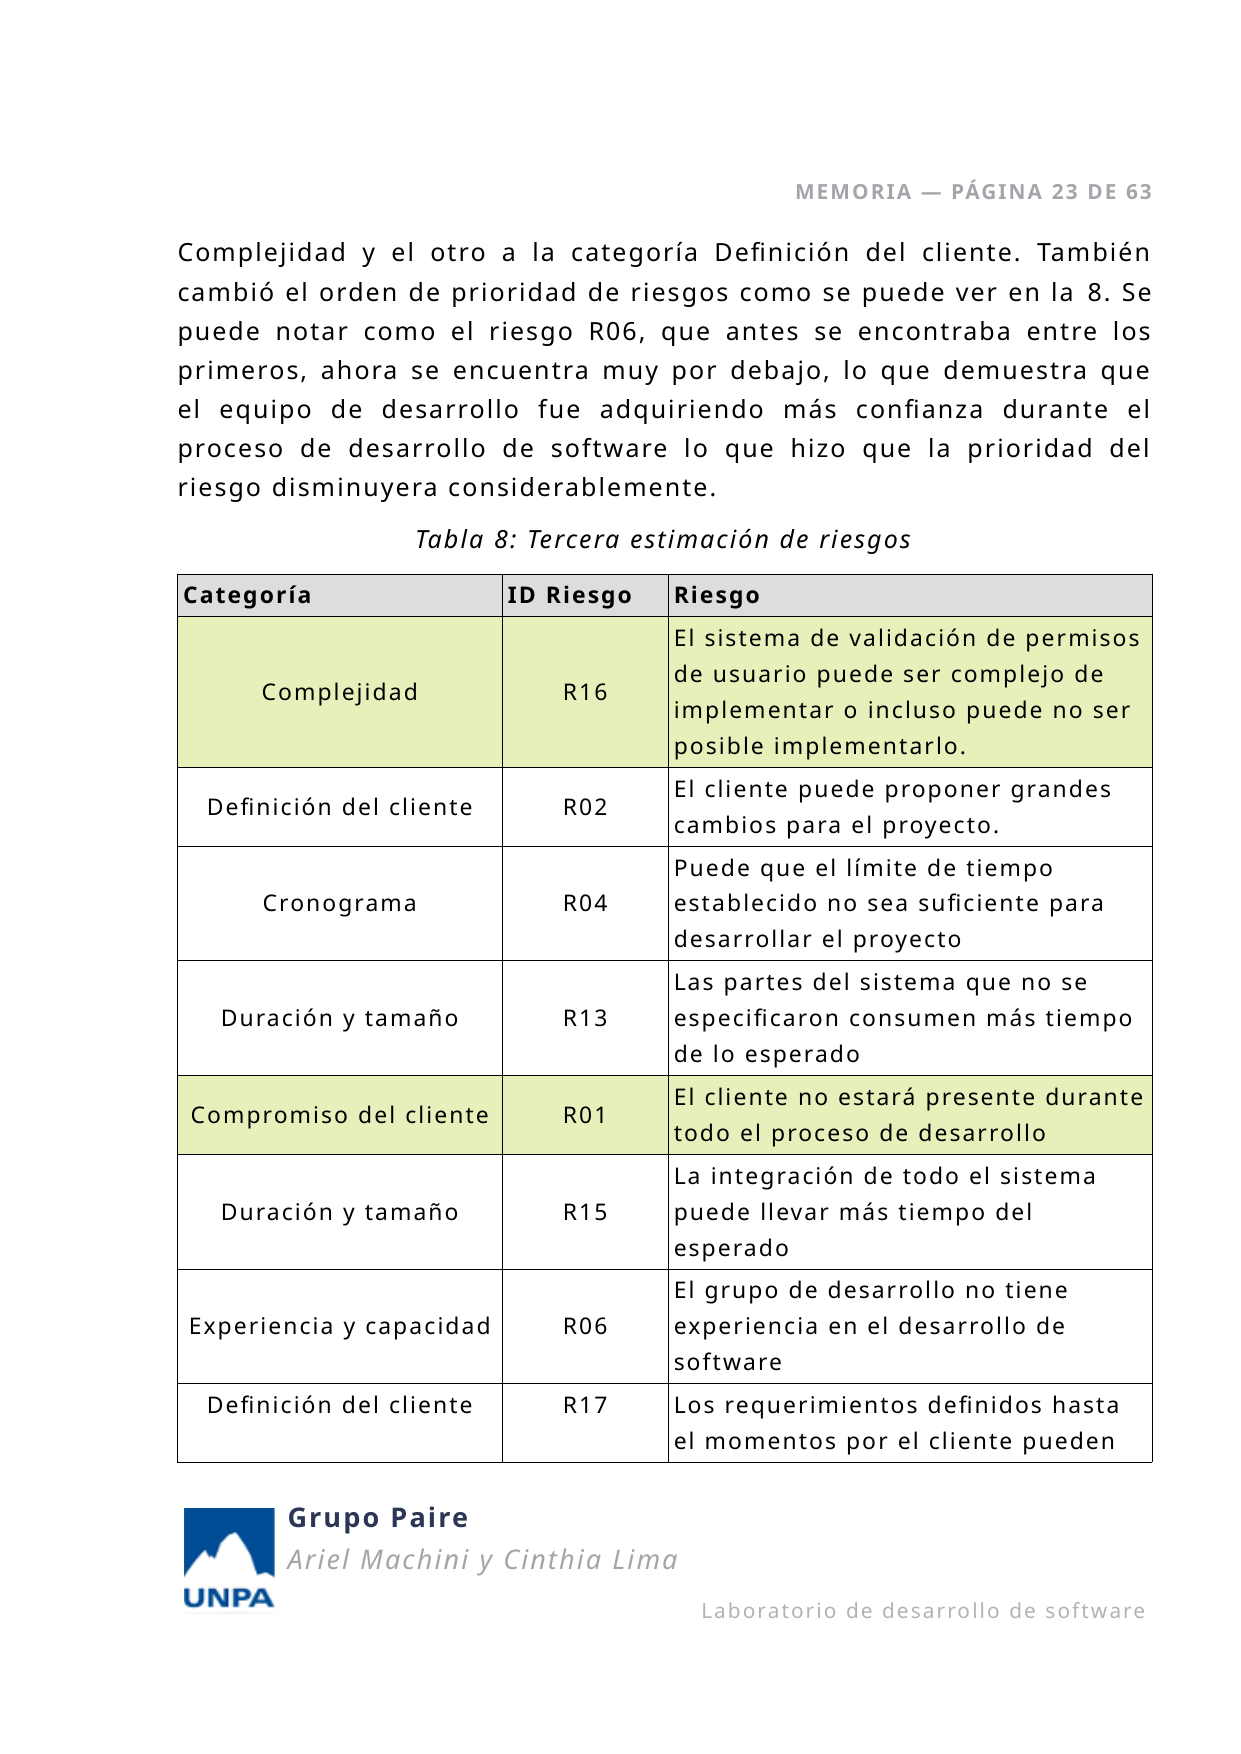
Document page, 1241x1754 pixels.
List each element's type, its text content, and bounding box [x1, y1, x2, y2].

table_cell Puede que el límite de tiempo establecido no sea suficiente para desarrollar el proyecto [669, 847, 1152, 960]
table_cell Definición del cliente [178, 1384, 502, 1462]
table_cell Complejidad [178, 617, 502, 767]
table_cell Duración y tamaño [178, 1155, 502, 1268]
text Tabla 8: Tercera estimación de riesgos [177, 522, 1152, 556]
table_cell El cliente no estará presente durante todo el proceso de desarrollo [669, 1076, 1152, 1154]
table_cell El sistema de validación de permisos de usuario puede ser complejo de implementar o incluso puede no ser posible implementarlo. [669, 617, 1152, 767]
table_cell El cliente puede proponer grandes cambios para el proyecto. [669, 768, 1152, 846]
table_cell Cronograma [178, 847, 502, 960]
table_cell R16 [503, 617, 668, 767]
table_cell Las partes del sistema que no se especificaron consumen más tiempo de lo esperado [669, 961, 1152, 1075]
table_header Categoría [178, 575, 502, 616]
table_cell Experiencia y capacidad [178, 1270, 502, 1383]
text Complejidad y el otro a la categoría Definición del cliente. También cambió el orden de prioridad de riesgos como se puede ver en la 8. Se puede notar como el riesgo R06, que antes se encontraba entre los primeros, ahora se encuentra muy por debajo, lo que demuestra que el equipo de desarrollo fue adquiriendo más confianza durante el proceso de desarrollo de software lo que hizo que la prioridad del riesgo disminuyera considerablemente. [177, 235, 1152, 504]
table_cell R02 [503, 768, 668, 846]
table_cell R13 [503, 961, 668, 1075]
table_cell Definición del cliente [178, 768, 502, 846]
table_cell R15 [503, 1155, 668, 1268]
table_cell R04 [503, 847, 668, 960]
table_cell Compromiso del cliente [178, 1076, 502, 1154]
table_cell R17 [503, 1384, 668, 1462]
table_header ID Riesgo [503, 575, 668, 616]
table_cell R01 [503, 1076, 668, 1154]
table_cell Duración y tamaño [178, 961, 502, 1075]
table_cell El grupo de desarrollo no tiene experiencia en el desarrollo de software [669, 1270, 1152, 1383]
table_header Riesgo [669, 575, 1152, 616]
table_cell La integración de todo el sistema puede llevar más tiempo del esperado [669, 1155, 1152, 1268]
table_cell R06 [503, 1270, 668, 1383]
table_cell Los requerimientos definidos hasta el momentos por el cliente pueden [669, 1384, 1152, 1462]
picture [184, 1508, 275, 1614]
